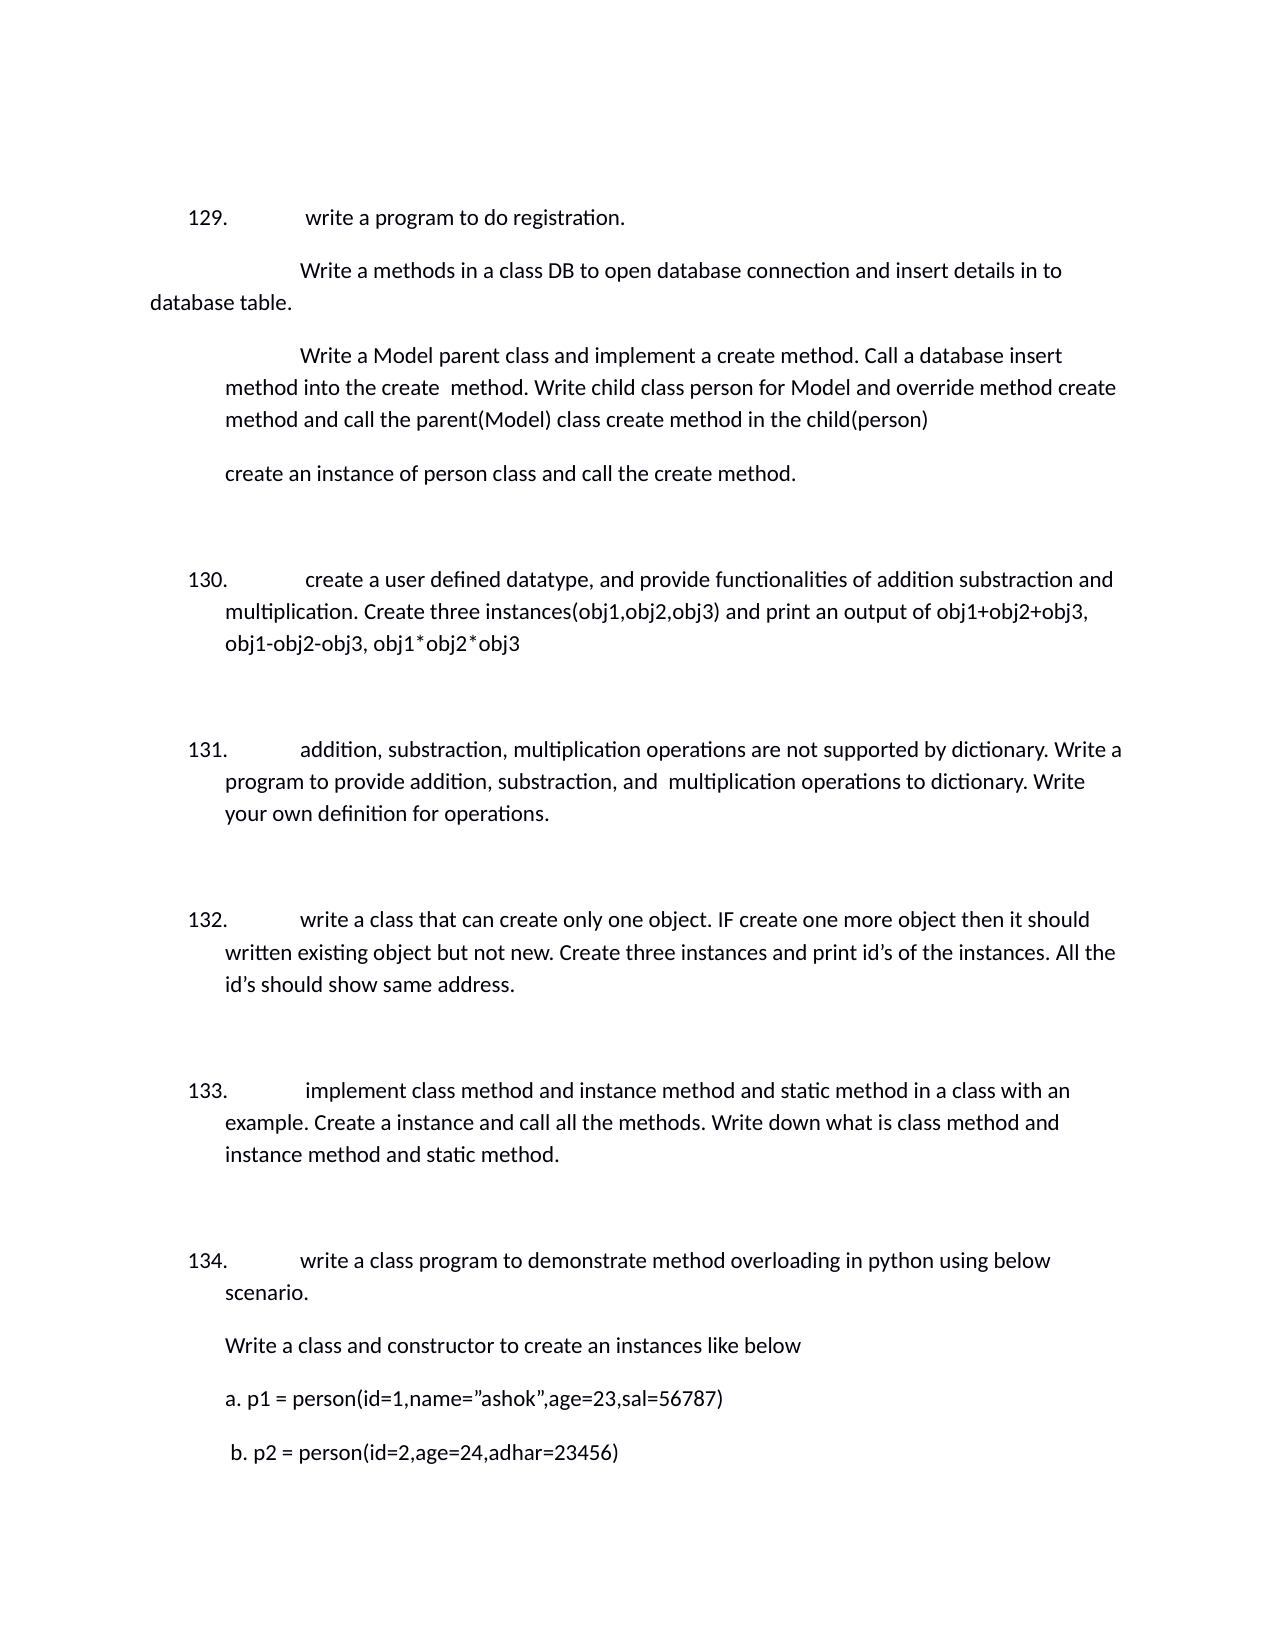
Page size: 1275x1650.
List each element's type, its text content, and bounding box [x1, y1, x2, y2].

list write a class that can create only one object. IF create one more object then it should written existing object but not new. Create three instances and print id’s of the instances. All the id’s should show same address. [187, 906, 1125, 998]
text Write a class and constructor to create an instances like below [150, 1332, 1125, 1359]
text Write a methods in a class DB to open database connection and insert details in to database table. [150, 256, 1125, 316]
text a. p1 = person(id=1,name=”ashok”,age=23,sal=56787) [150, 1384, 1125, 1413]
text b. p2 = person(id=2,age=24,adhar=23456) [150, 1438, 1125, 1466]
list create a user defined datatype, and provide functionalities of addition substraction and multiplication. Create three instances(obj1,obj2,obj3) and print an output of obj1+obj2+obj3, obj1-obj2-obj3, obj1*obj2*obj3 [187, 565, 1125, 657]
list write a class program to demonstrate method overloading in python using below scenario. [187, 1246, 1125, 1307]
text create an instance of person class and call the create method. [150, 459, 1125, 487]
list write a program to do registration. [187, 203, 1125, 231]
list implement class method and instance method and static method in a class with an example. Create a instance and call all the methods. Write down what is class method and instance method and static method. [187, 1076, 1125, 1168]
text Write a Model parent class and implement a create method. Call a database insert method into the create method. Write child class person for Model and override method create method and call the parent(Model) class create method in the child(person) [225, 341, 1125, 434]
list addition, substraction, multiplication operations are not supported by dictionary. Write a program to provide addition, substraction, and multiplication operations to dictionary. Write your own definition for operations. [187, 735, 1125, 827]
